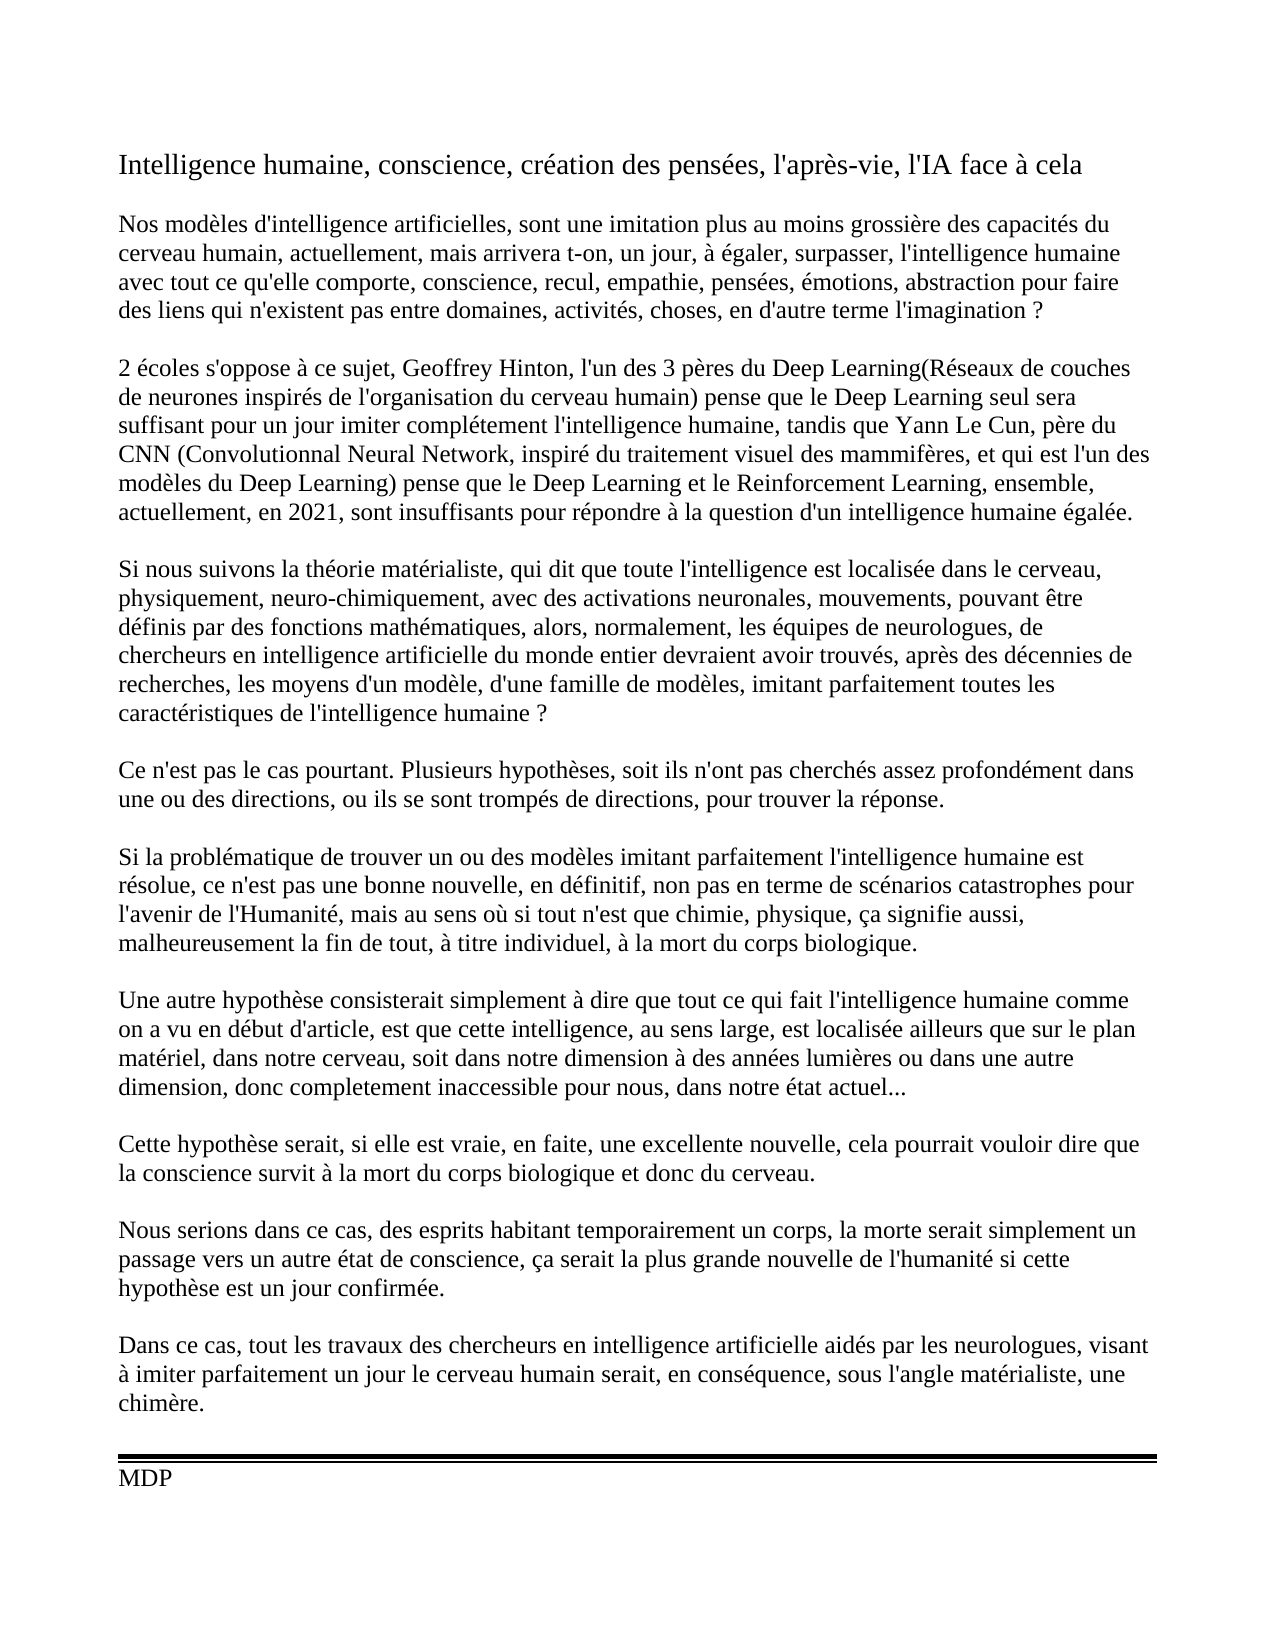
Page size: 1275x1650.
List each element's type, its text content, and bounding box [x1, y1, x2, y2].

text Intelligence humaine, conscience, création des pensées, l'après-vie, l'IA face à cela [118, 147, 1157, 180]
text Dans ce cas, tout les travaux des chercheurs en intelligence artificielle aidés par les neurologues, visant à imiter parfaitement un jour le cerveau humain serait, en conséquence, sous l'angle matérialiste, une chimère. [118, 1330, 1157, 1417]
text Si nous suivons la théorie matérialiste, qui dit que toute l'intelligence est localisée dans le cerveau, physiquement, neuro-chimiquement, avec des activations neuronales, mouvements, pouvant être définis par des fonctions mathématiques, alors, normalement, les équipes de neurologues, de chercheurs en intelligence artificielle du monde entier devraient avoir trouvés, après des décennies de recherches, les moyens d'un modèle, d'une famille de modèles, imitant parfaitement toutes les caractéristiques de l'intelligence humaine ? [118, 554, 1157, 727]
text MDP [118, 1463, 1157, 1492]
text Si la problématique de trouver un ou des modèles imitant parfaitement l'intelligence humaine est résolue, ce n'est pas une bonne nouvelle, en définitif, non pas en terme de scénarios catastrophes pour l'avenir de l'Humanité, mais au sens où si tout n'est que chimie, physique, ça signifie aussi, malheureusement la fin de tout, à titre individuel, à la mort du corps biologique. [118, 842, 1157, 957]
text Une autre hypothèse consisterait simplement à dire que tout ce qui fait l'intelligence humaine comme on a vu en début d'article, est que cette intelligence, au sens large, est localisée ailleurs que sur le plan matériel, dans notre cerveau, soit dans notre dimension à des années lumières ou dans une autre dimension, donc completement inaccessible pour nous, dans notre état actuel... [118, 985, 1157, 1100]
text Nos modèles d'intelligence artificielles, sont une imitation plus au moins grossière des capacités du cerveau humain, actuellement, mais arrivera t-on, un jour, à égaler, surpasser, l'intelligence humaine avec tout ce qu'elle comporte, conscience, recul, empathie, pensées, émotions, abstraction pour faire des liens qui n'existent pas entre domaines, activités, choses, en d'autre terme l'imagination ? [118, 209, 1157, 324]
text 2 écoles s'oppose à ce sujet, Geoffrey Hinton, l'un des 3 pères du Deep Learning(Réseaux de couches de neurones inspirés de l'organisation du cerveau humain) pense que le Deep Learning seul sera suffisant pour un jour imiter complétement l'intelligence humaine, tandis que Yann Le Cun, père du CNN (Convolutionnal Neural Network, inspiré du traitement visuel des mammifères, et qui est l'un des modèles du Deep Learning) pense que le Deep Learning et le Reinforcement Learning, ensemble, actuellement, en 2021, sont insuffisants pour répondre à la question d'un intelligence humaine égalée. [118, 353, 1157, 525]
text Ce n'est pas le cas pourtant. Plusieurs hypothèses, soit ils n'ont pas cherchés assez profondément dans une ou des directions, ou ils se sont trompés de directions, pour trouver la réponse. [118, 755, 1157, 813]
text Nous serions dans ce cas, des esprits habitant temporairement un corps, la morte serait simplement un passage vers un autre état de conscience, ça serait la plus grande nouvelle de l'humanité si cette hypothèse est un jour confirmée. [118, 1215, 1157, 1302]
text Cette hypothèse serait, si elle est vraie, en faite, une excellente nouvelle, cela pourrait vouloir dire que la conscience survit à la mort du corps biologique et donc du cerveau. [118, 1129, 1157, 1187]
